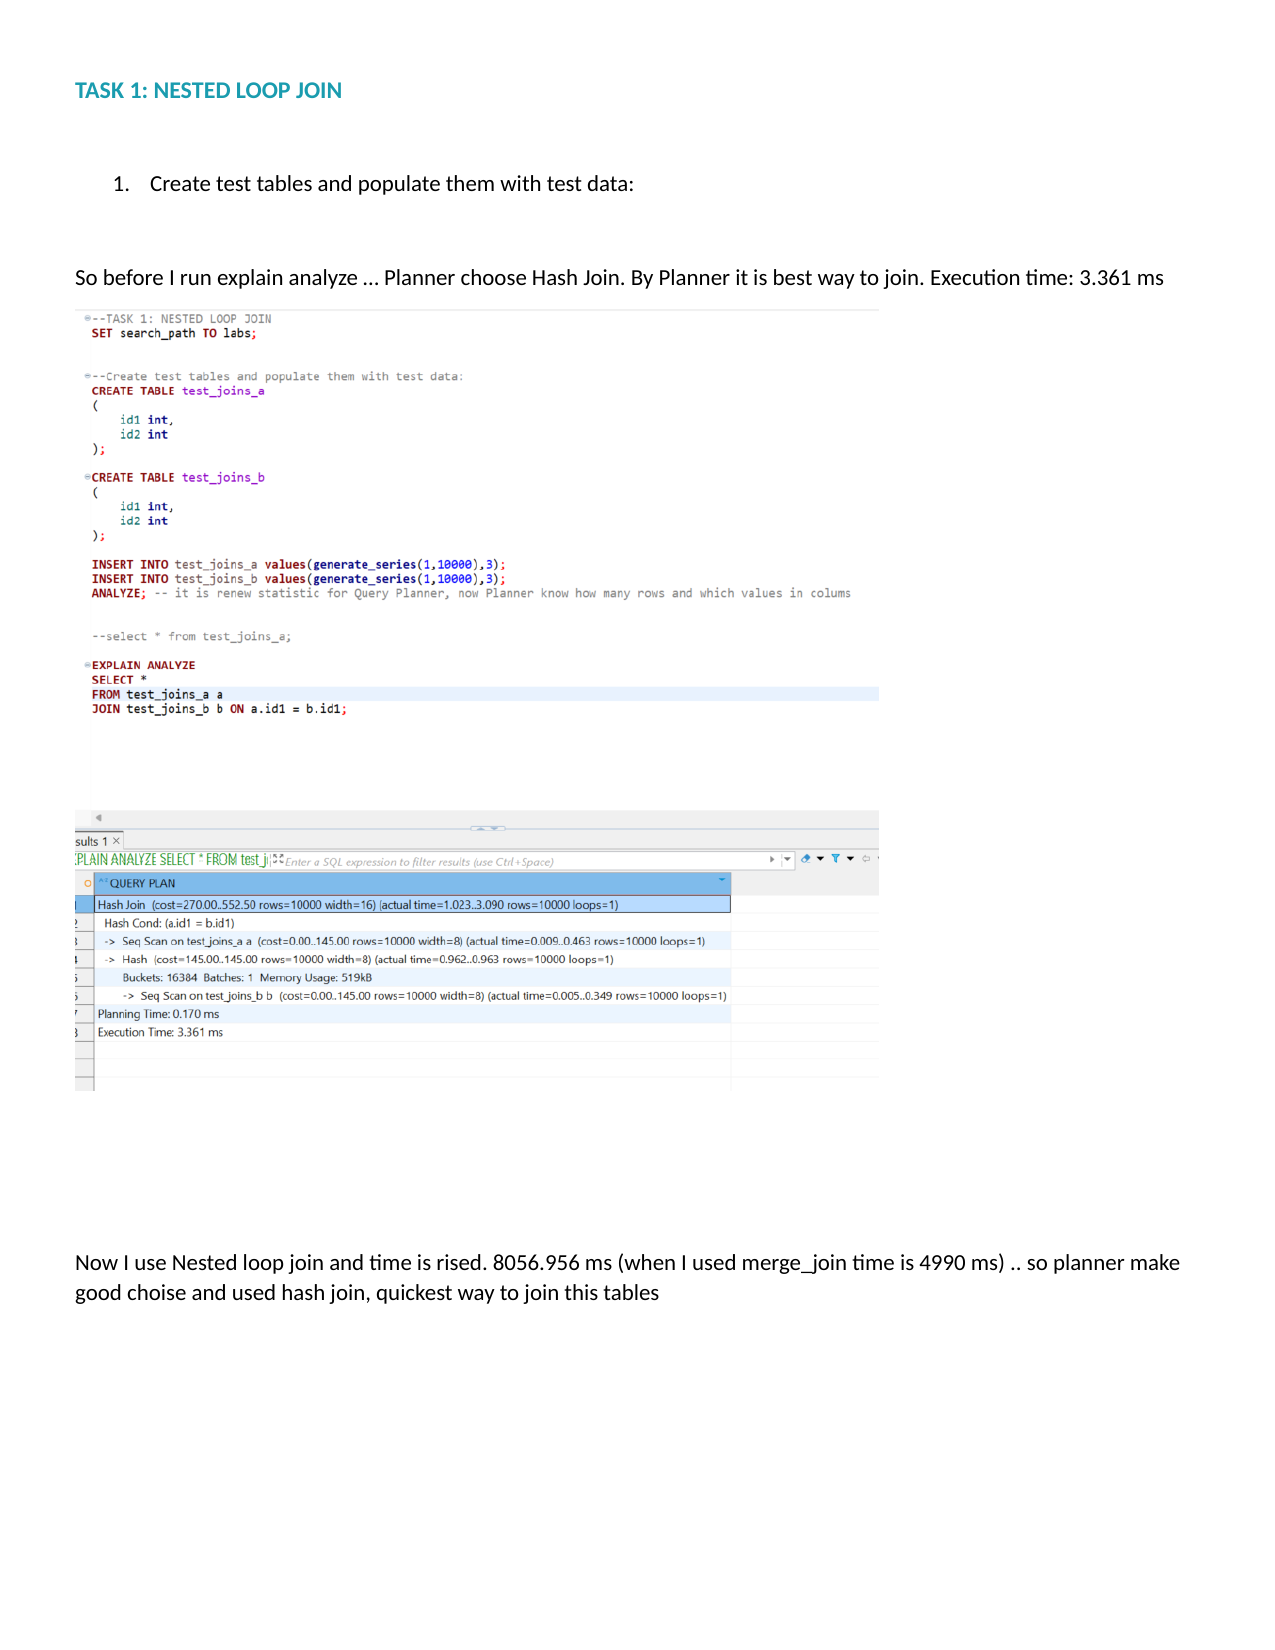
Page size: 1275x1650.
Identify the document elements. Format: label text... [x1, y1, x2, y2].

text So before I run explain analyze … Planner choose Hash Join. By Planner it is best way to join. Execution time: 3.361 ms [75, 263, 1200, 291]
list Create test tables and populate them with test data: [112, 169, 1200, 197]
text TASK 1: NESTED LOOP JOIN [75, 75, 1200, 104]
text Now I use Nested loop join and time is rised. 8056.956 ms (when I used merge_join time is 4990 ms) .. so planner make good choise and used hash join, quickest way to join this tables [75, 1248, 1200, 1306]
